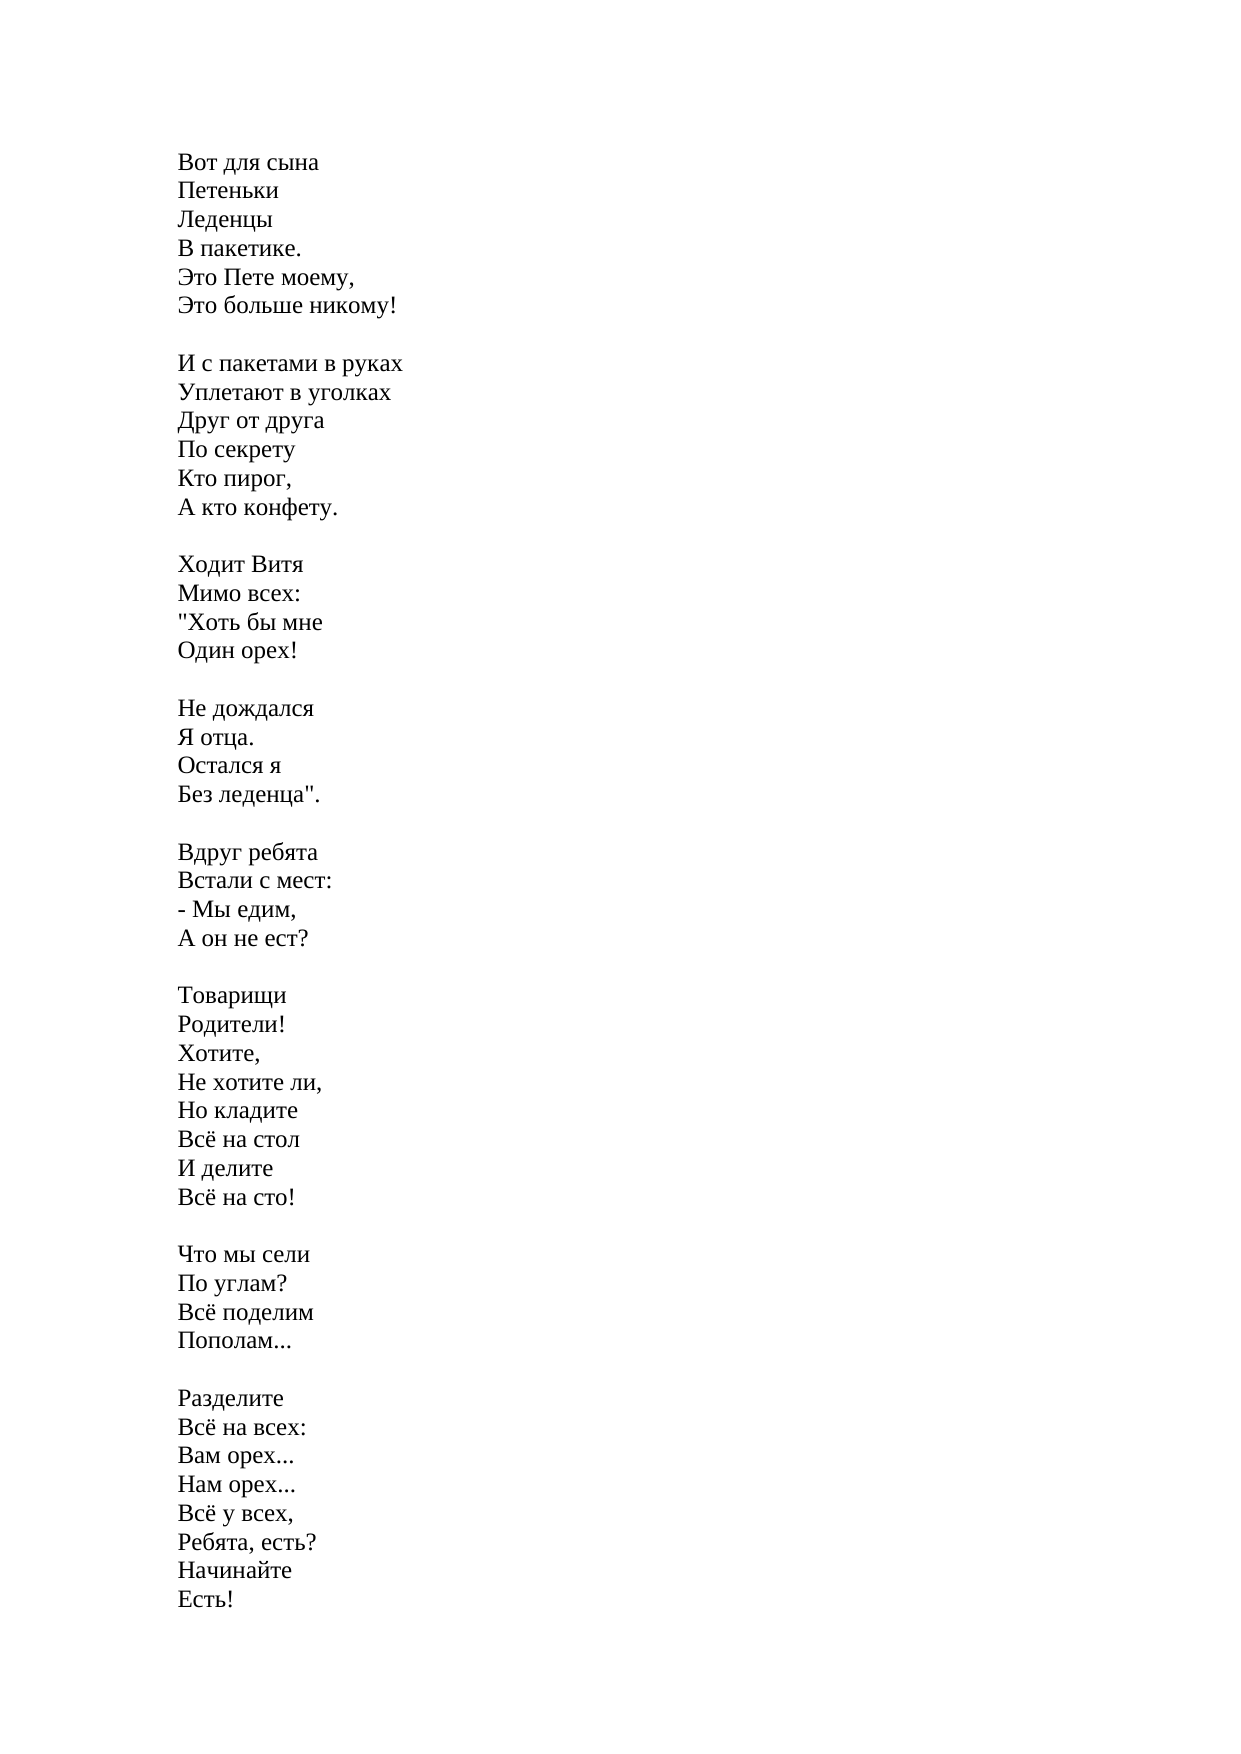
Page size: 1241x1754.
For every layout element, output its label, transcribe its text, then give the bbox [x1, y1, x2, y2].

text Вот для сына Петеньки Леденцы В пакетике. Это Пете моему, Это больше никому! И с пакетами в руках Уплетают в уголках Друг от друга По секрету Кто пирог, А кто конфету. Ходит Витя Мимо всех: "Хоть бы мне Один орех! Не дождался Я отца. Остался я Без леденца". Вдруг ребята Встали с мест: - Мы едим, А он не ест? Товарищи Родители! Хотите, Не хотите ли, Но кладите Всё на стол И делите Всё на сто! Что мы сели По углам? Всё поделим Пополам... Разделите Всё на всех: Вам орех... Нам орех... Всё у всех, Ребята, есть? Начинайте Есть! [177, 118, 1152, 1613]
